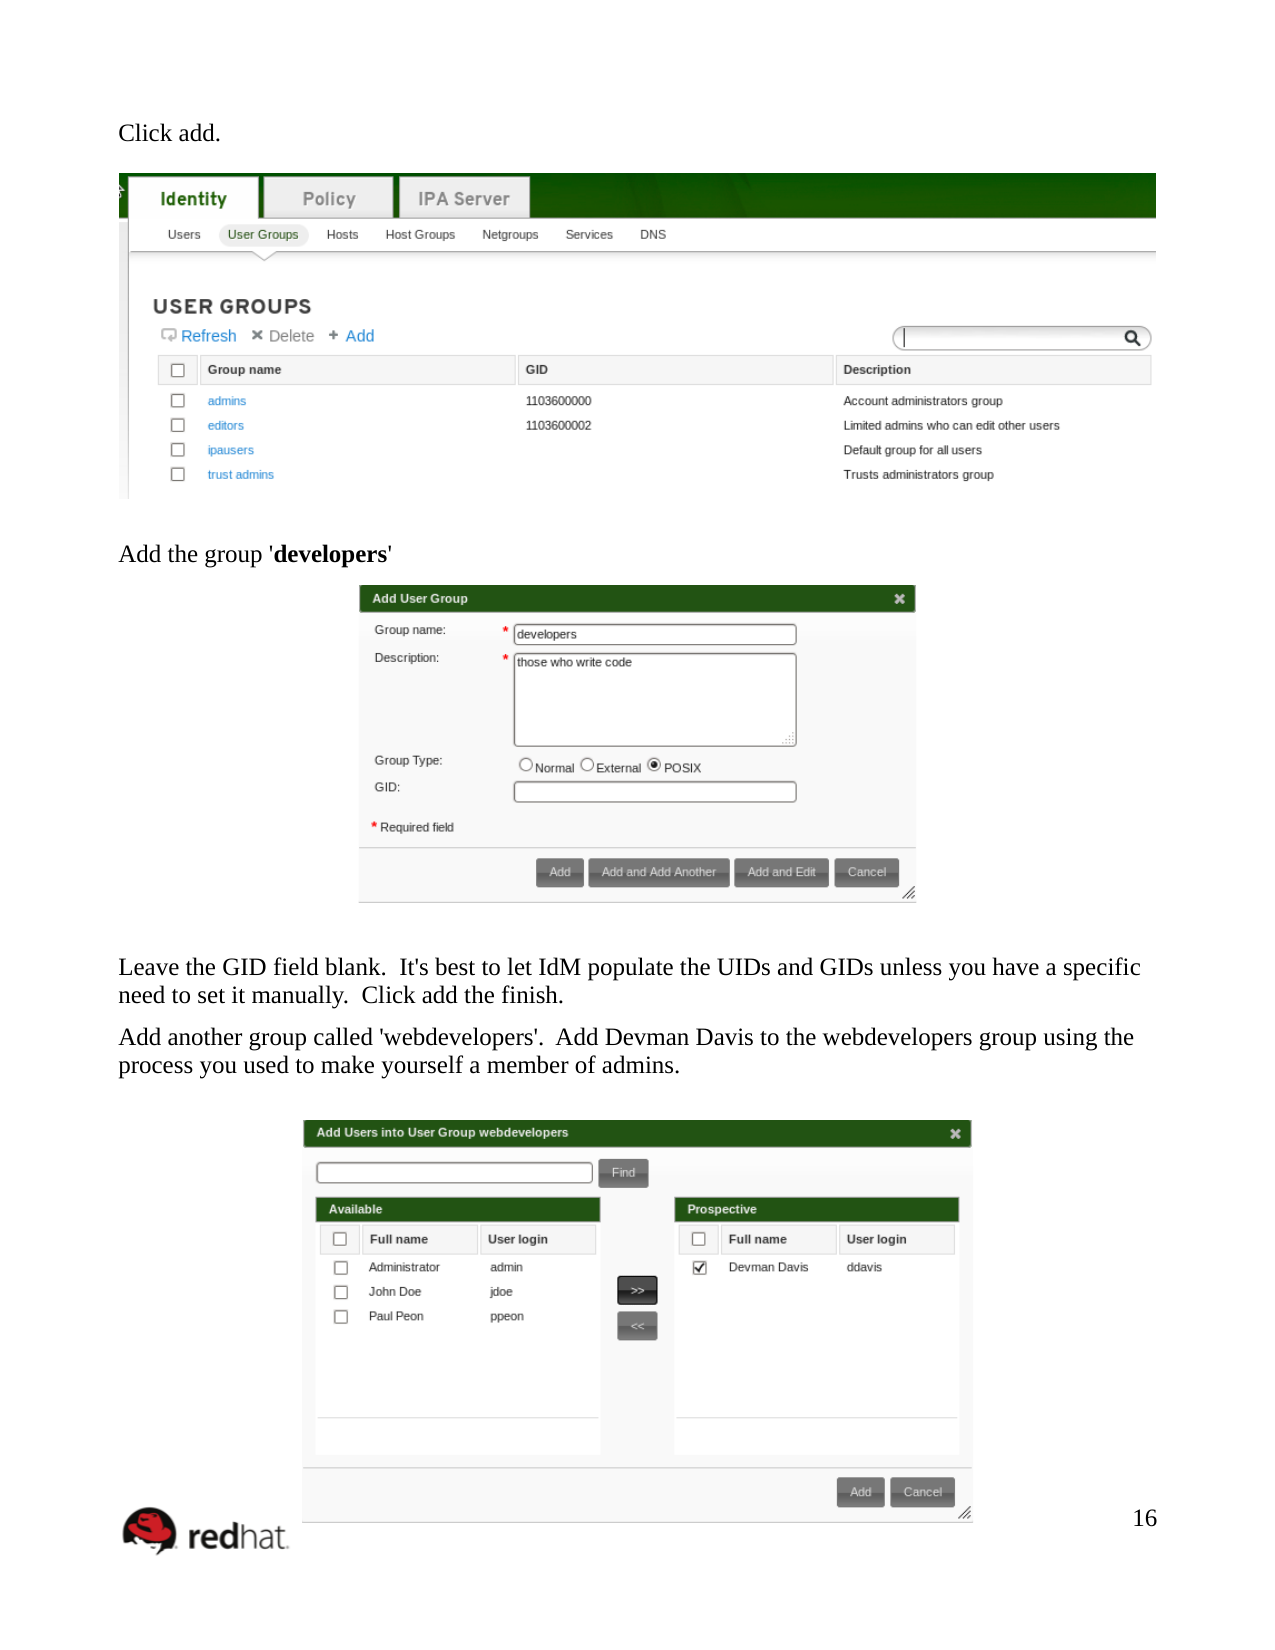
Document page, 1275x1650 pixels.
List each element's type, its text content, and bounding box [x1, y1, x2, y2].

picture [302, 1120, 974, 1523]
subtitle Add the group 'developers' [118, 539, 1157, 568]
subtitle Add another group called 'webdevelopers'. Add Devman Davis to the webdevelopers group using the process you used to make yourself a member of admins. [118, 1022, 1157, 1079]
picture [358, 585, 917, 903]
subtitle Leave the GID field blank. It's best to let IdM populate the UIDs and GIDs unless you have a specific need to set it manually. Click add the finish. [118, 952, 1157, 1009]
picture [119, 173, 1156, 499]
picture [118, 1503, 297, 1560]
subtitle Click add. [118, 118, 1157, 147]
